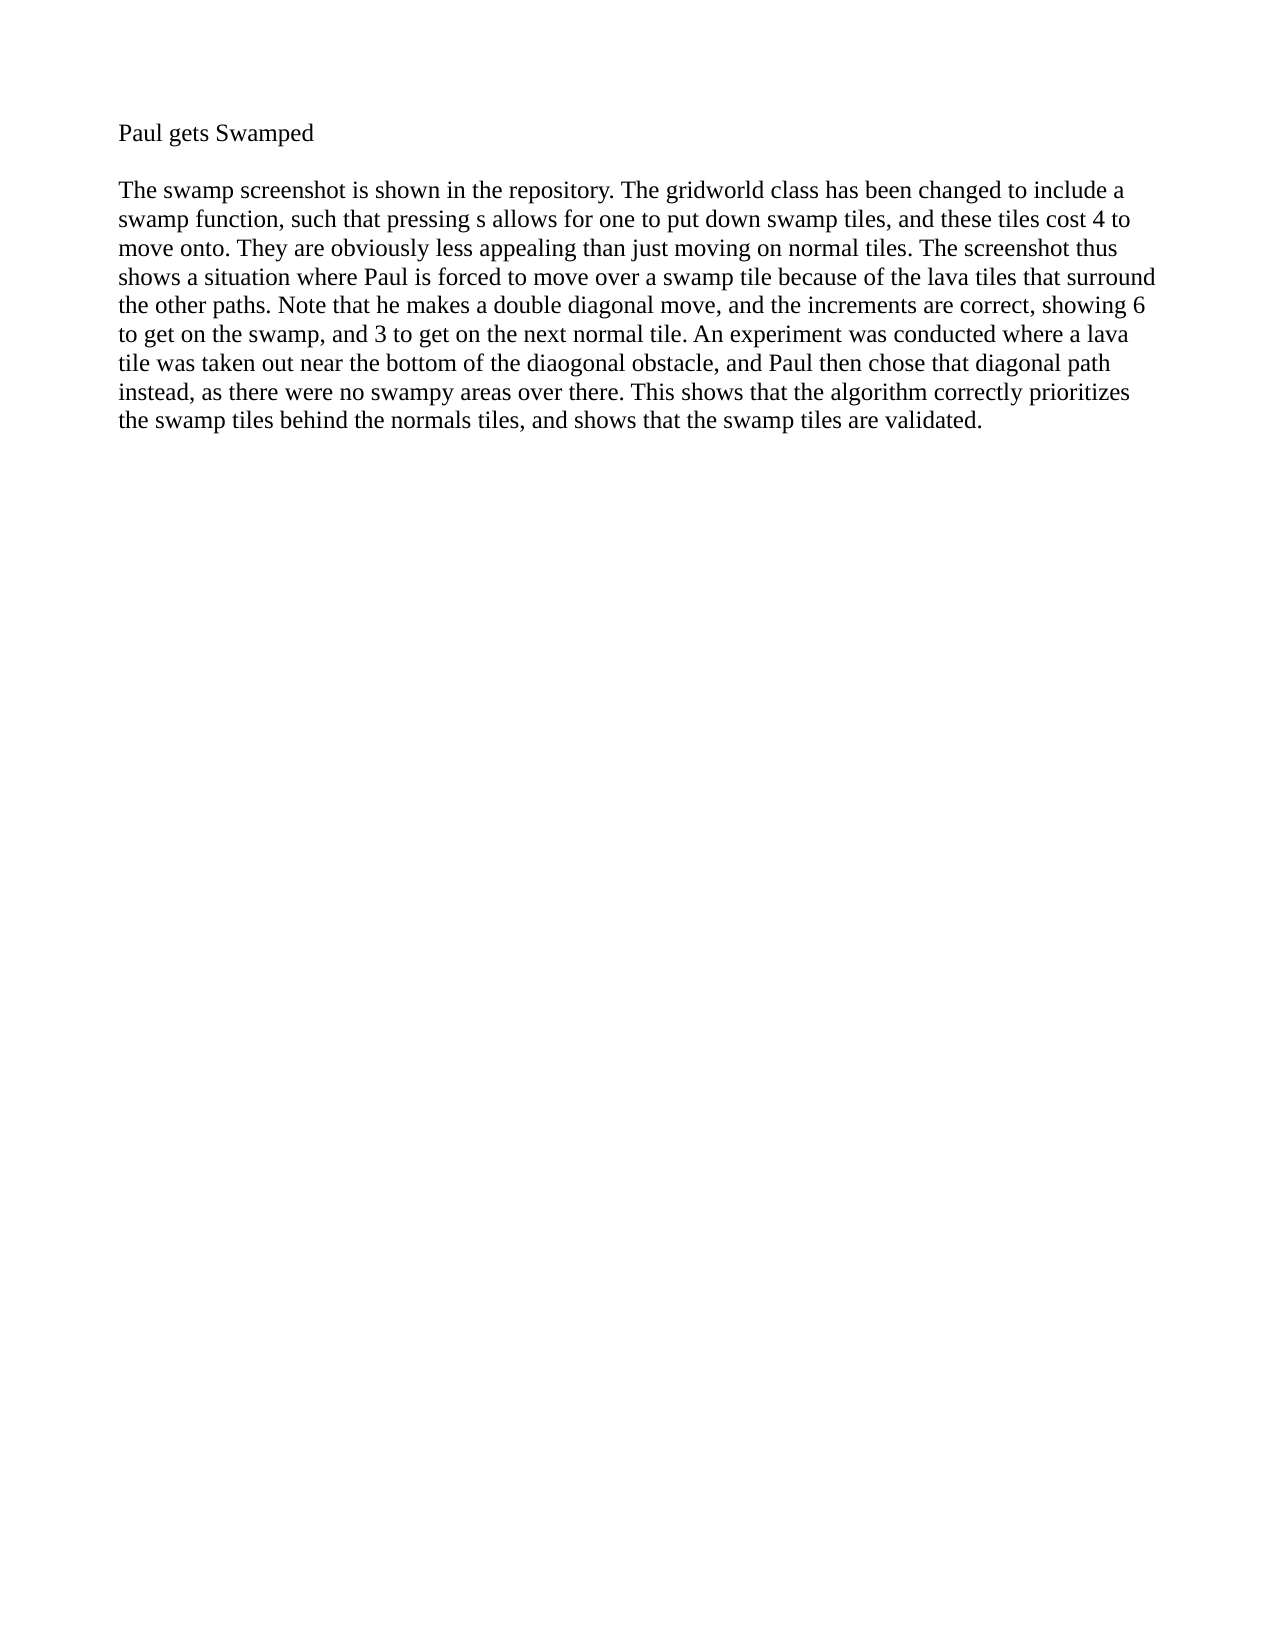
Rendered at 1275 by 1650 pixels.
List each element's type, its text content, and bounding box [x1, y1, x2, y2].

text Paul gets Swamped [118, 118, 1157, 147]
text The swamp screenshot is shown in the repository. The gridworld class has been changed to include a swamp function, such that pressing s allows for one to put down swamp tiles, and these tiles cost 4 to move onto. They are obviously less appealing than just moving on normal tiles. The screenshot thus shows a situation where Paul is forced to move over a swamp tile because of the lava tiles that surround the other paths. Note that he makes a double diagonal move, and the increments are correct, showing 6 to get on the swamp, and 3 to get on the next normal tile. An experiment was conducted where a lava tile was taken out near the bottom of the diaogonal obstacle, and Paul then chose that diagonal path instead, as there were no swampy areas over there. This shows that the algorithm correctly prioritizes the swamp tiles behind the normals tiles, and shows that the swamp tiles are validated. [118, 176, 1157, 434]
